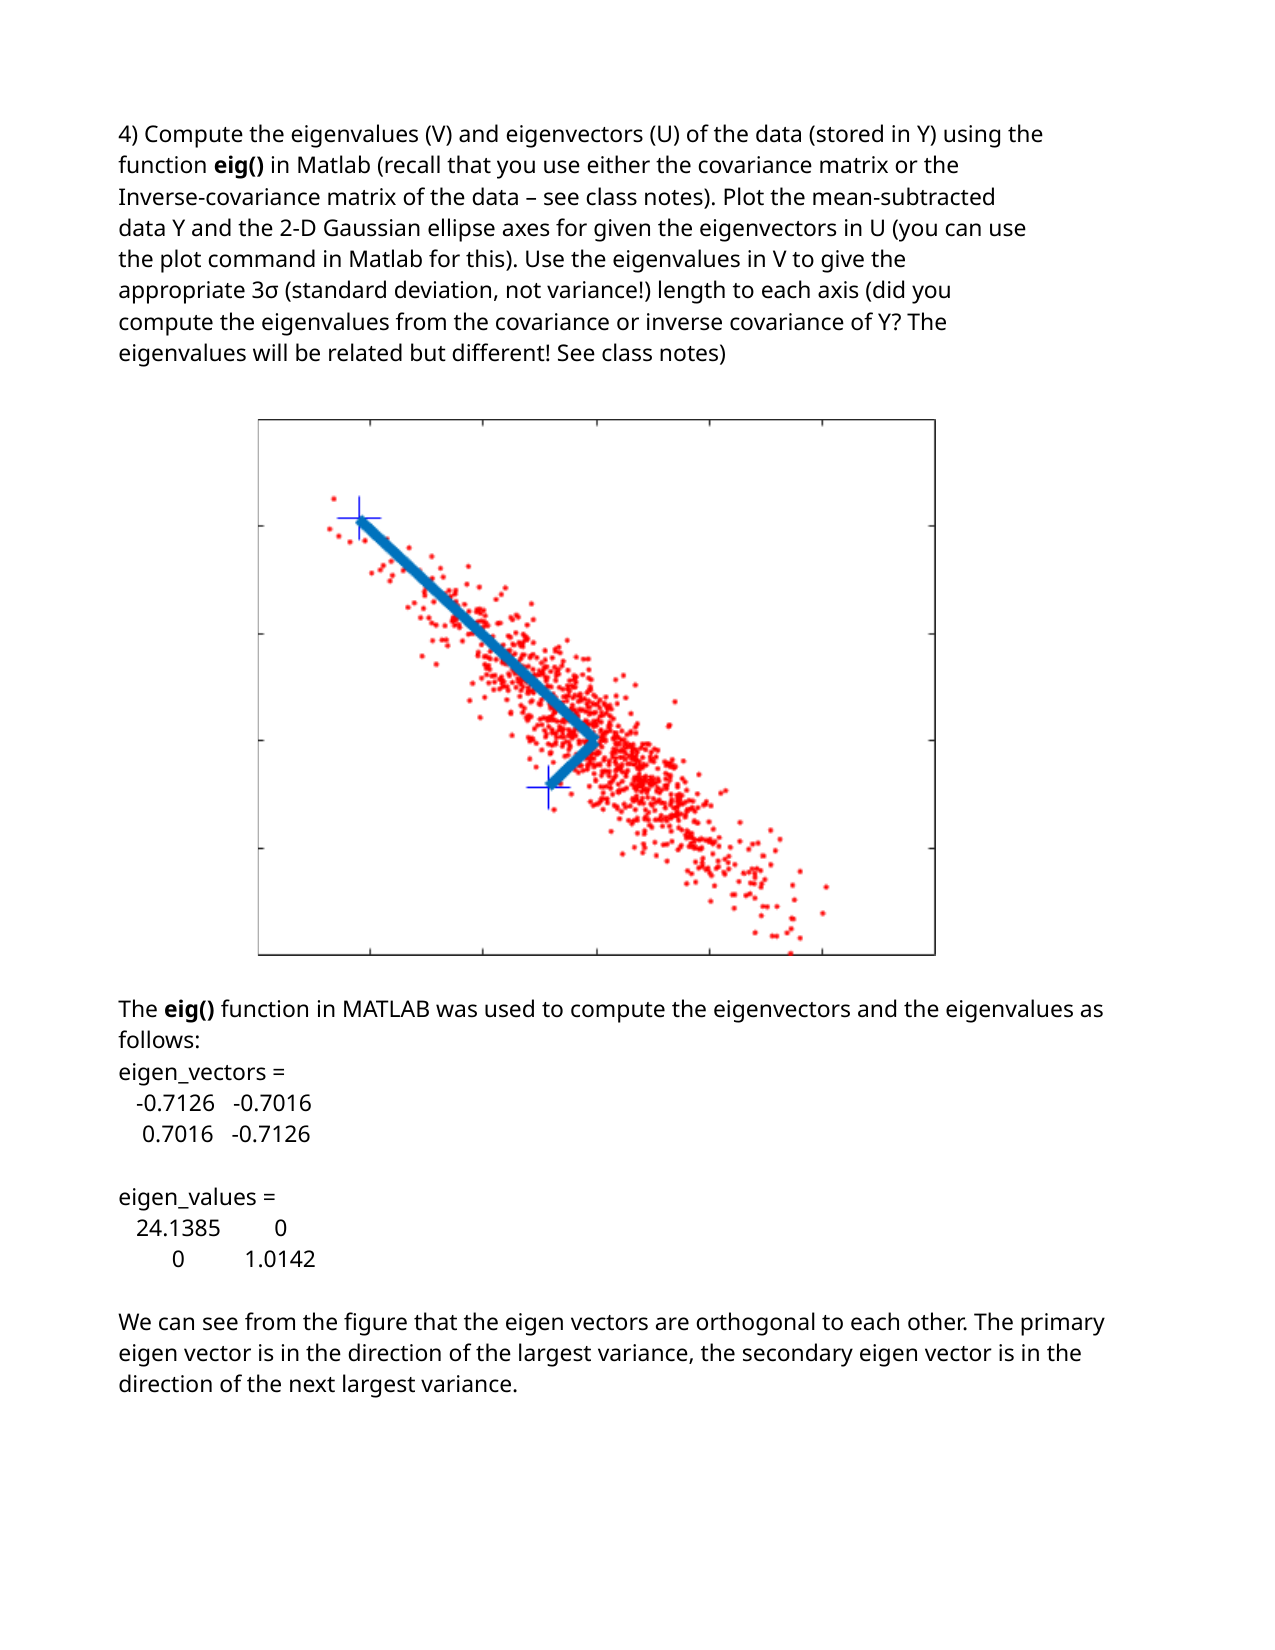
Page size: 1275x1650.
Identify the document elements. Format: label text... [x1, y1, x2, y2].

text eigen_values = [118, 1181, 1157, 1212]
text eigenvalues will be related but different! See class notes) [118, 337, 1157, 368]
text 0 1.0142 [118, 1243, 1157, 1274]
text eigen_vectors = [118, 1056, 1157, 1087]
text We can see from the figure that the eigen vectors are orthogonal to each other. The primary eigen vector is in the direction of the largest variance, the secondary eigen vector is in the direction of the next largest variance. [118, 1306, 1157, 1399]
text 0.7016 -0.7126 [118, 1118, 1157, 1149]
text The eig() function in MATLAB was used to compute the eigenvectors and the eigenvalues as follows: [118, 993, 1157, 1056]
picture [257, 419, 936, 956]
text function eig() in Matlab (recall that you use either the covariance matrix or the [118, 149, 1157, 181]
text Inverse-covariance matrix of the data – see class notes). Plot the mean-subtracted [118, 181, 1157, 212]
text appropriate 3σ (standard deviation, not variance!) length to each axis (did you [118, 274, 1157, 306]
text -0.7126 -0.7016 [118, 1087, 1157, 1118]
text 4) Compute the eigenvalues (V) and eigenvectors (U) of the data (stored in Y) using the [118, 118, 1157, 149]
text the plot command in Matlab for this). Use the eigenvalues in V to give the [118, 243, 1157, 274]
text compute the eigenvalues from the covariance or inverse covariance of Y? The [118, 306, 1157, 337]
text 24.1385 0 [118, 1212, 1157, 1243]
text data Y and the 2-D Gaussian ellipse axes for given the eigenvectors in U (you can use [118, 212, 1157, 243]
